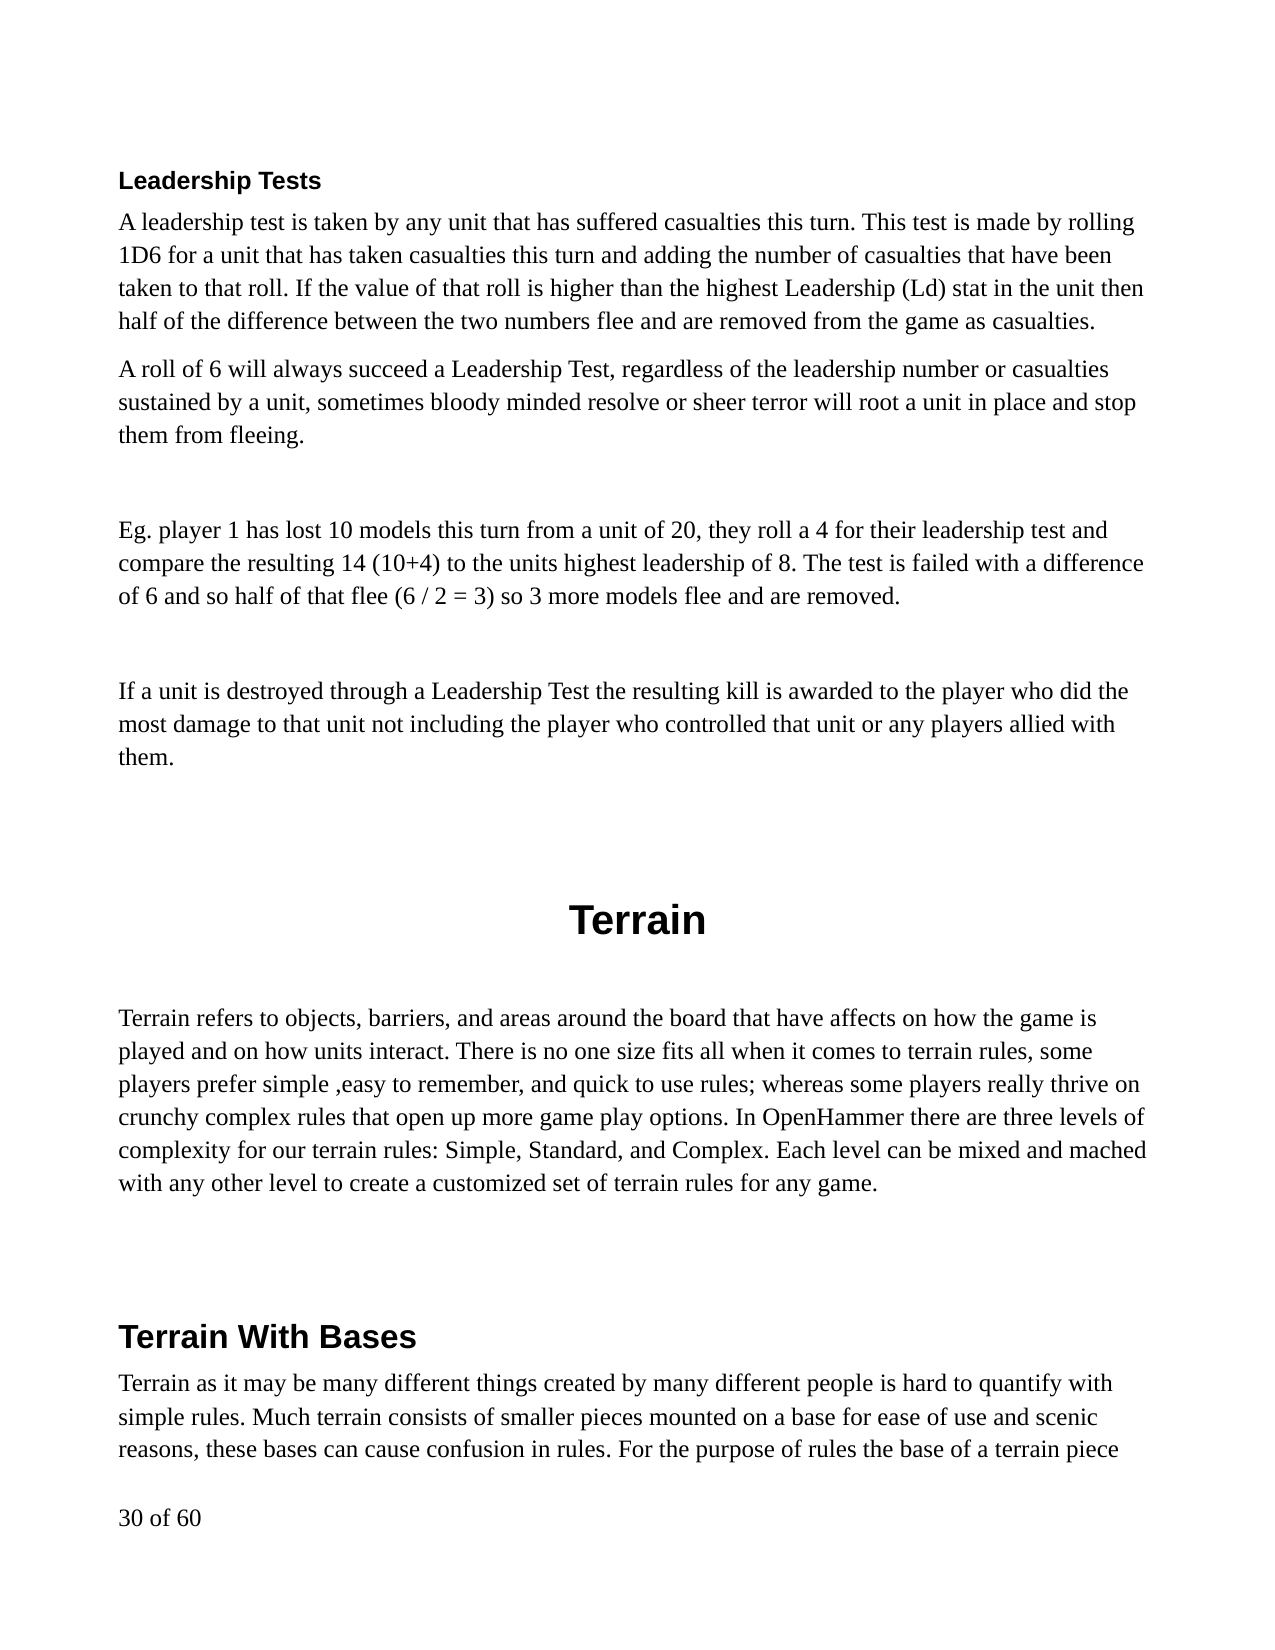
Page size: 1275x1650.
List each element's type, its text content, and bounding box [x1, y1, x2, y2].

subtitle Leadership Tests [118, 166, 1157, 194]
text A leadership test is taken by any unit that has suffered casualties this turn. This test is made by rolling 1D6 for a unit that has taken casualties this turn and adding the number of casualties that have been taken to that roll. If the value of that roll is higher than the highest Leadership (Ld) stat in the unit then half of the difference between the two numbers flee and are removed from the game as casualties. [118, 207, 1157, 335]
text A roll of 6 will always succeed a Leadership Test, regardless of the leadership number or casualties sustained by a unit, sometimes bloody minded resolve or sheer terror will root a unit in place and stop them from fleeing. [118, 354, 1157, 448]
text Eg. player 1 has lost 10 models this turn from a unit of 20, they roll a 4 for their leadership test and compare the resulting 14 (10+4) to the units highest leadership of 8. The test is failed with a difference of 6 and so half of that flee (6 / 2 = 3) so 3 more models flee and are removed. [118, 515, 1157, 610]
subtitle Terrain With Bases [118, 1318, 1157, 1356]
text Terrain refers to objects, barriers, and areas around the board that have affects on how the game is played and on how units interact. There is no one size fits all when it comes to terrain rules, some players prefer simple ,easy to remember, and quick to use rules; whereas some players really thrive on crunchy complex rules that open up more game play options. In OpenHammer there are three levels of complexity for our terrain rules: Simple, Standard, and Complex. Each level can be mixed and mached with any other level to create a customized set of terrain rules for any game. [118, 1003, 1157, 1197]
subtitle Terrain [118, 895, 1157, 943]
text If a unit is destroyed through a Leadership Test the resulting kill is awarded to the player who did the most damage to that unit not including the player who controlled that unit or any players allied with them. [118, 676, 1157, 771]
text Terrain as it may be many different things created by many different people is hard to quantify with simple rules. Much terrain consists of smaller pieces mounted on a base for ease of use and scenic reasons, these bases can cause confusion in rules. For the purpose of rules the base of a terrain piece [118, 1368, 1157, 1463]
